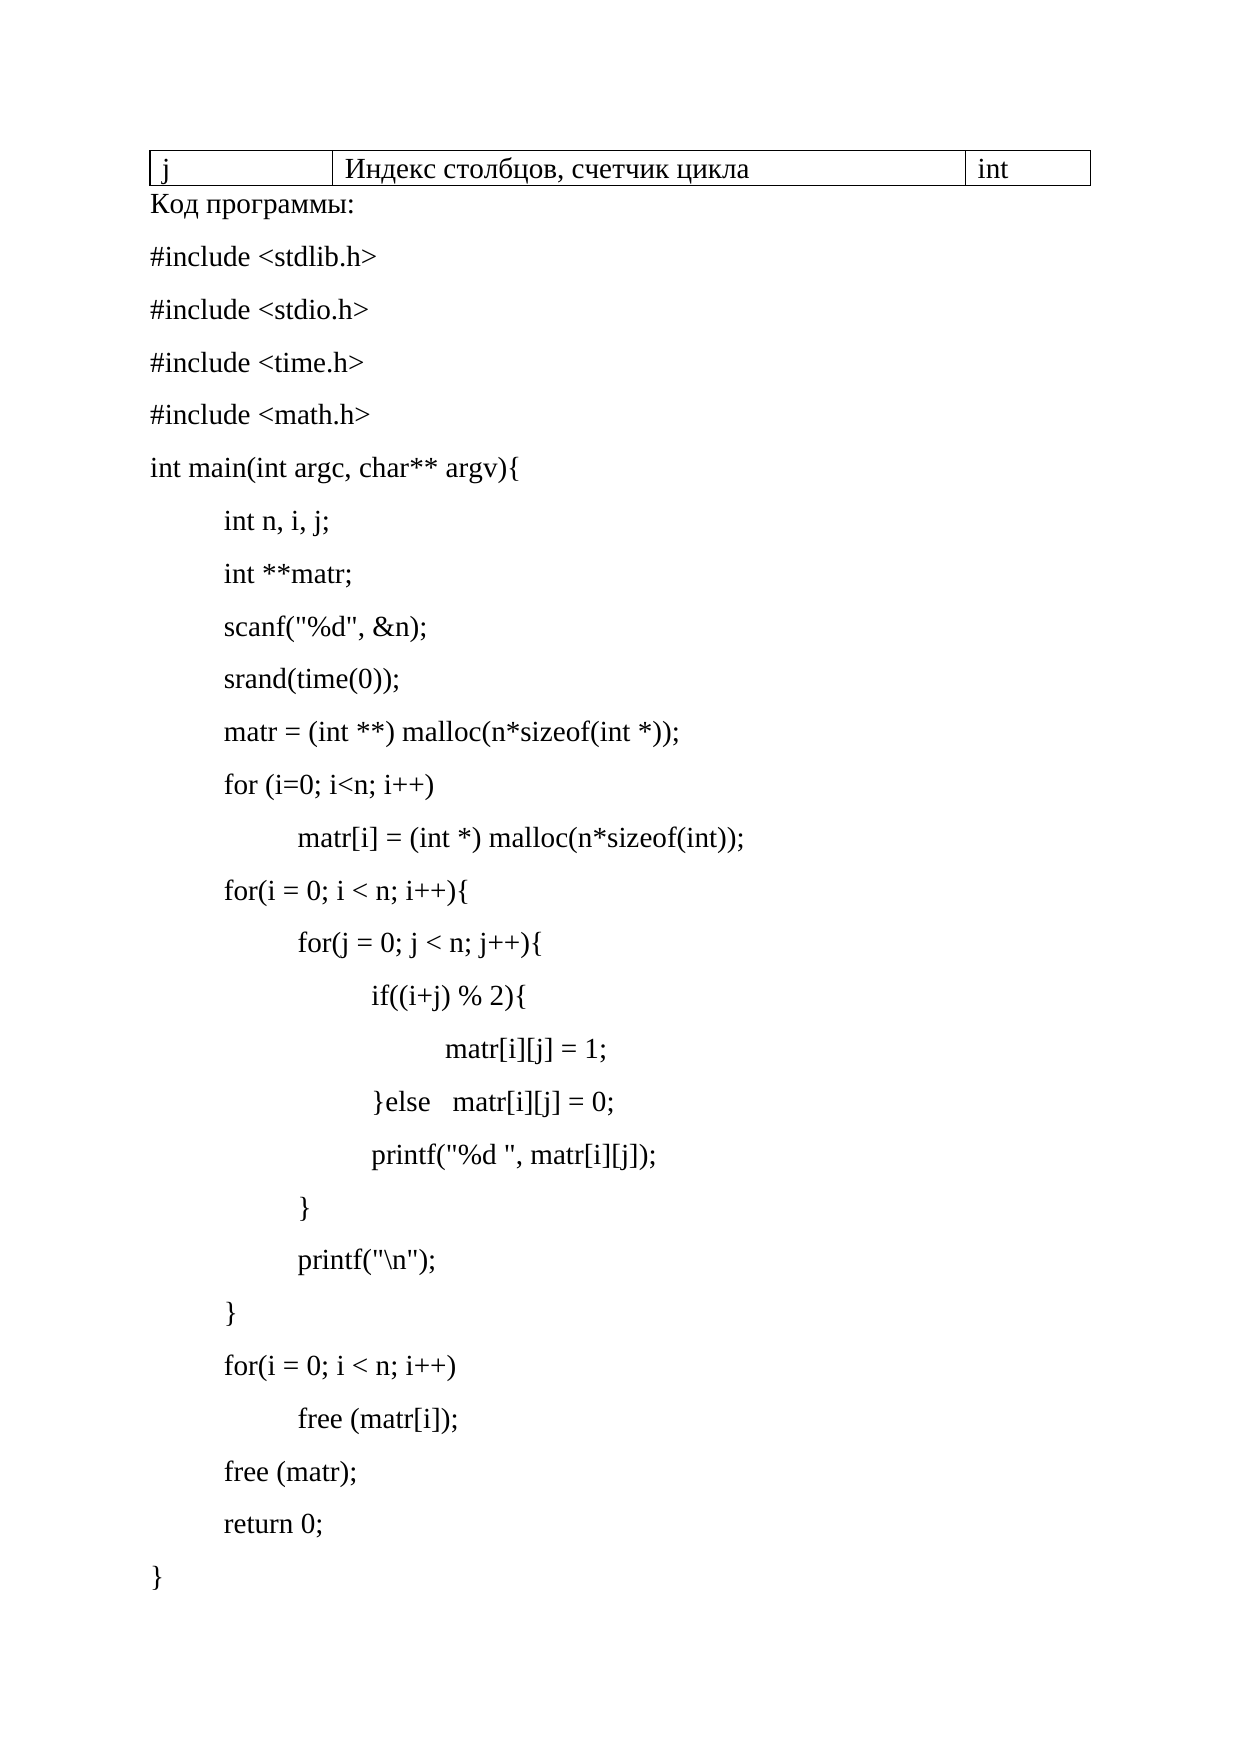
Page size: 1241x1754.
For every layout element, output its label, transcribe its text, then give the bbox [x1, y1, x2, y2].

text free (matr[i]); [150, 1401, 1090, 1434]
text int main(int argc, char** argv){ [150, 450, 1090, 484]
text } [150, 1190, 1090, 1223]
text free (matr); [150, 1454, 1090, 1487]
text int n, i, j; [150, 503, 1090, 537]
text if((i+j) % 2){ [150, 978, 1090, 1012]
text srand(time(0)); [150, 662, 1090, 695]
text #include <math.h> [150, 397, 1090, 431]
text matr = (int **) malloc(n*sizeof(int *)); [150, 714, 1090, 748]
text for(j = 0; j < n; j++){ [150, 926, 1090, 959]
text printf("\n"); [150, 1242, 1090, 1276]
text Код программы: [150, 186, 1090, 220]
text return 0; [150, 1507, 1090, 1540]
text matr[i][j] = 1; [150, 1031, 1090, 1065]
text int **matr; [150, 556, 1090, 589]
text #include <time.h> [150, 345, 1090, 378]
text for(i = 0; i < n; i++){ [150, 873, 1090, 906]
table_cell Индекс столбцов, счетчик цикла [333, 151, 965, 185]
text printf("%d ", matr[i][j]); [150, 1137, 1090, 1170]
table_cell j [151, 151, 332, 185]
text #include <stdio.h> [150, 292, 1090, 325]
table_cell int [966, 151, 1090, 185]
text }else matr[i][j] = 0; [150, 1084, 1090, 1118]
text #include <stdlib.h> [150, 239, 1090, 273]
text for(i = 0; i < n; i++) [150, 1348, 1090, 1382]
text for (i=0; i<n; i++) [150, 767, 1090, 801]
text } [150, 1559, 1090, 1593]
text matr[i] = (int *) malloc(n*sizeof(int)); [150, 820, 1090, 853]
text } [150, 1295, 1090, 1329]
text scanf("%d", &n); [150, 609, 1090, 642]
